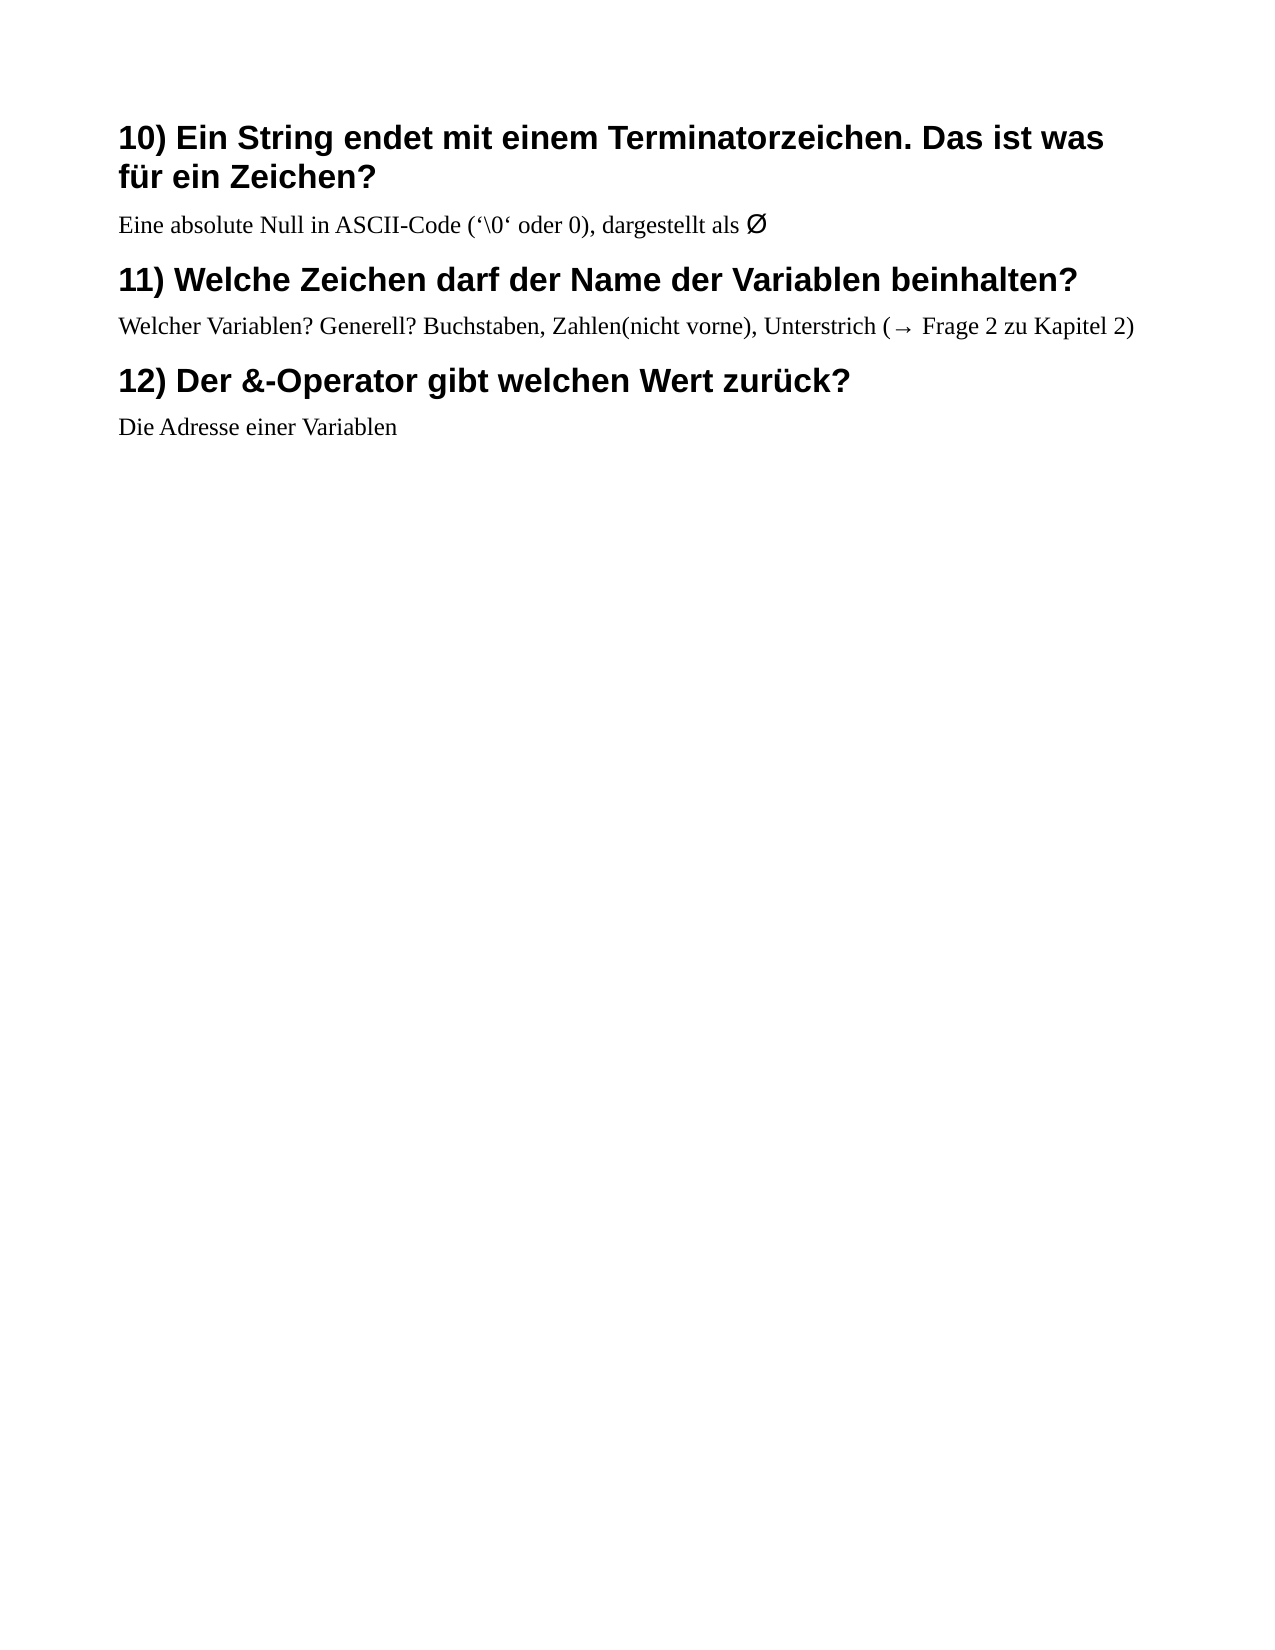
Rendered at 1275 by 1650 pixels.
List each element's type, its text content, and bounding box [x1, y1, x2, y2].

subtitle 10) Ein String endet mit einem Terminatorzeichen. Das ist was für ein Zeichen? [118, 118, 1157, 195]
text Welcher Variablen? Generell? Buchstaben, Zahlen(nicht vorne), Unterstrich (→ Frage 2 zu Kapitel 2) [118, 311, 1157, 340]
text Eine absolute Null in ASCII-Code (‘\0‘ oder 0), dargestellt als Ø [118, 208, 1157, 239]
text Die Adresse einer Variablen [118, 412, 1157, 441]
subtitle 11) Welche Zeichen darf der Name der Variablen beinhalten? [118, 260, 1157, 299]
subtitle 12) Der &-Operator gibt welchen Wert zurück? [118, 361, 1157, 399]
